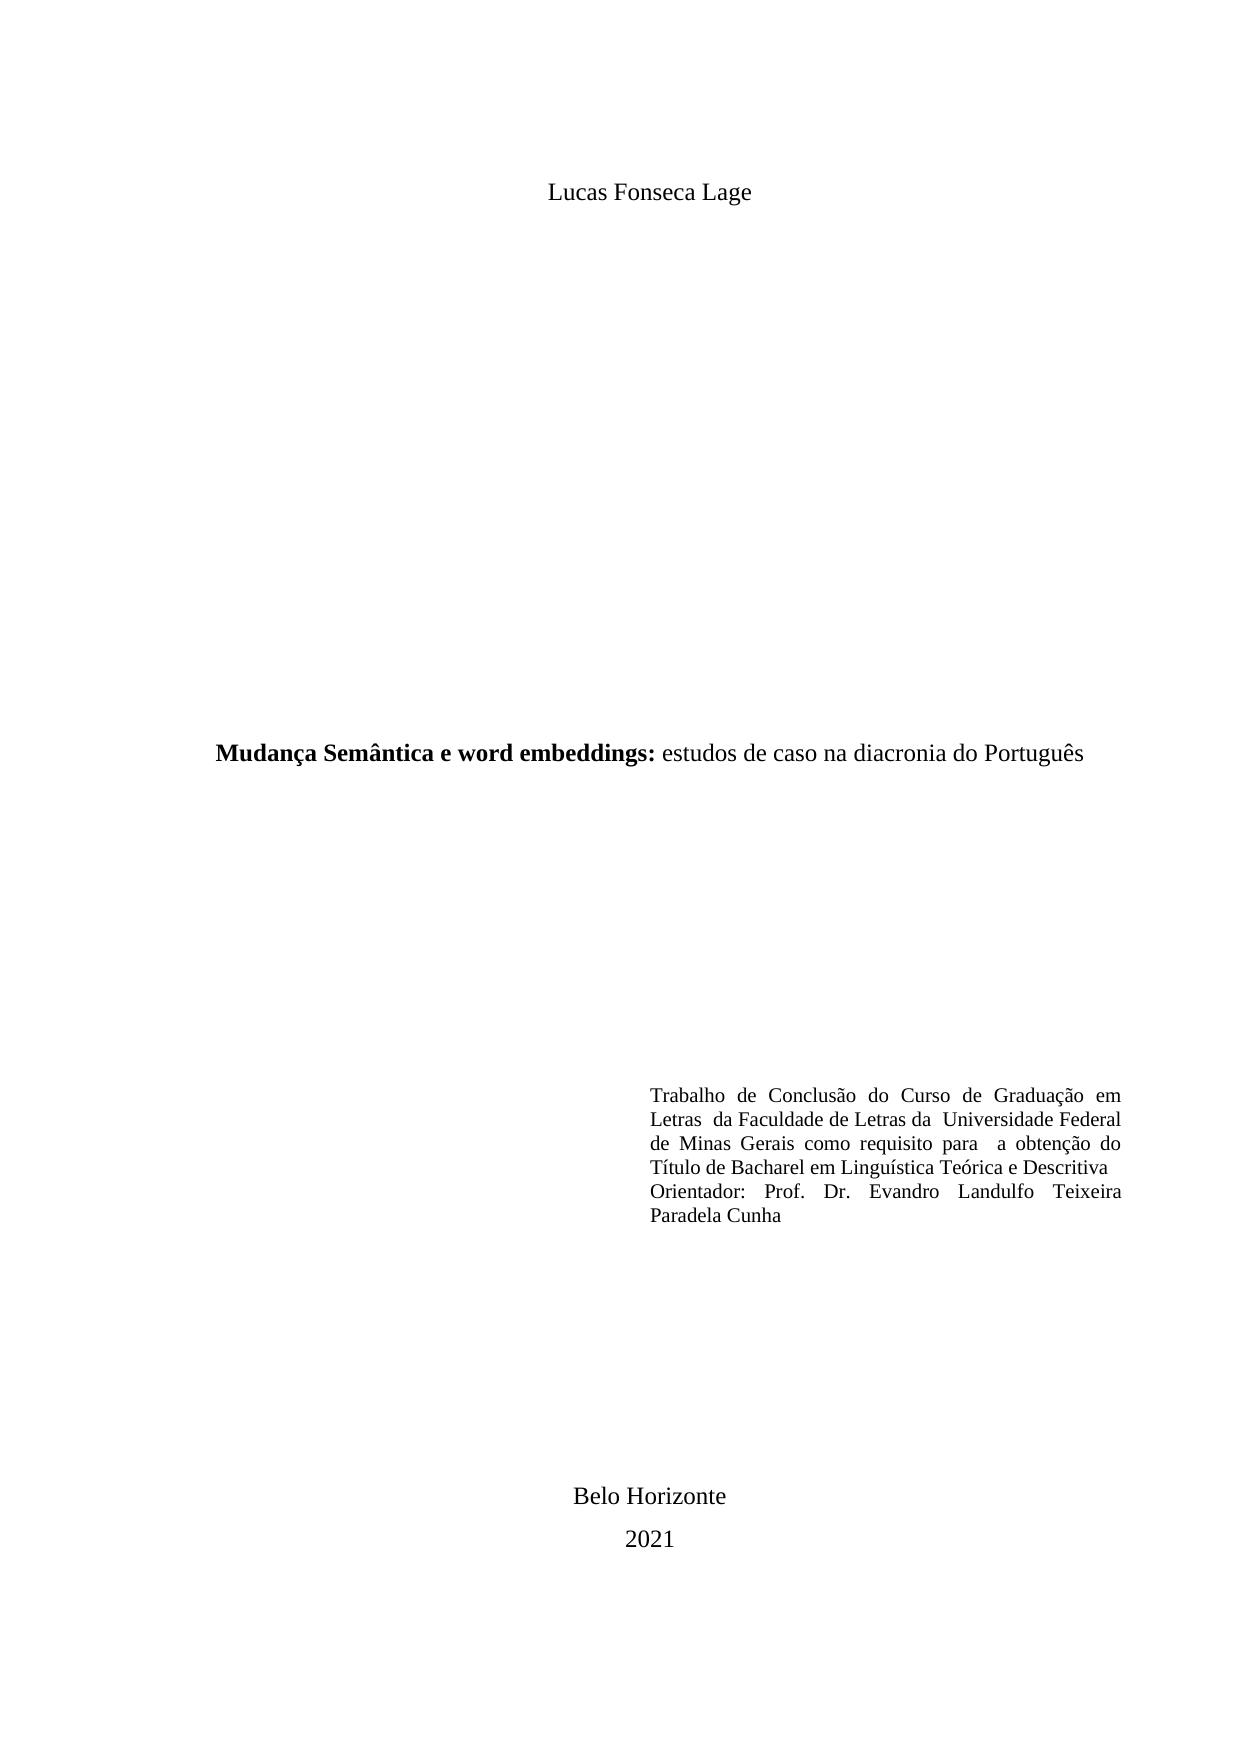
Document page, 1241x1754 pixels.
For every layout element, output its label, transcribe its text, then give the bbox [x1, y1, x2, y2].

text Belo Horizonte [177, 1481, 1122, 1510]
text Trabalho de Conclusão do Curso de Graduação em Letras da Faculdade de Letras da Universidade Federal de Minas Gerais como requisito para a obtenção do Título de Bacharel em Linguística Teórica e Descritiva [650, 1083, 1122, 1179]
text Mudança Semântica e word embeddings: estudos de caso na diacronia do Português [177, 738, 1122, 767]
text 2021 [177, 1524, 1122, 1553]
text Orientador: Prof. Dr. Evandro Landulfo Teixeira Paradela Cunha [650, 1179, 1122, 1227]
text Lucas Fonseca Lage [177, 177, 1122, 206]
